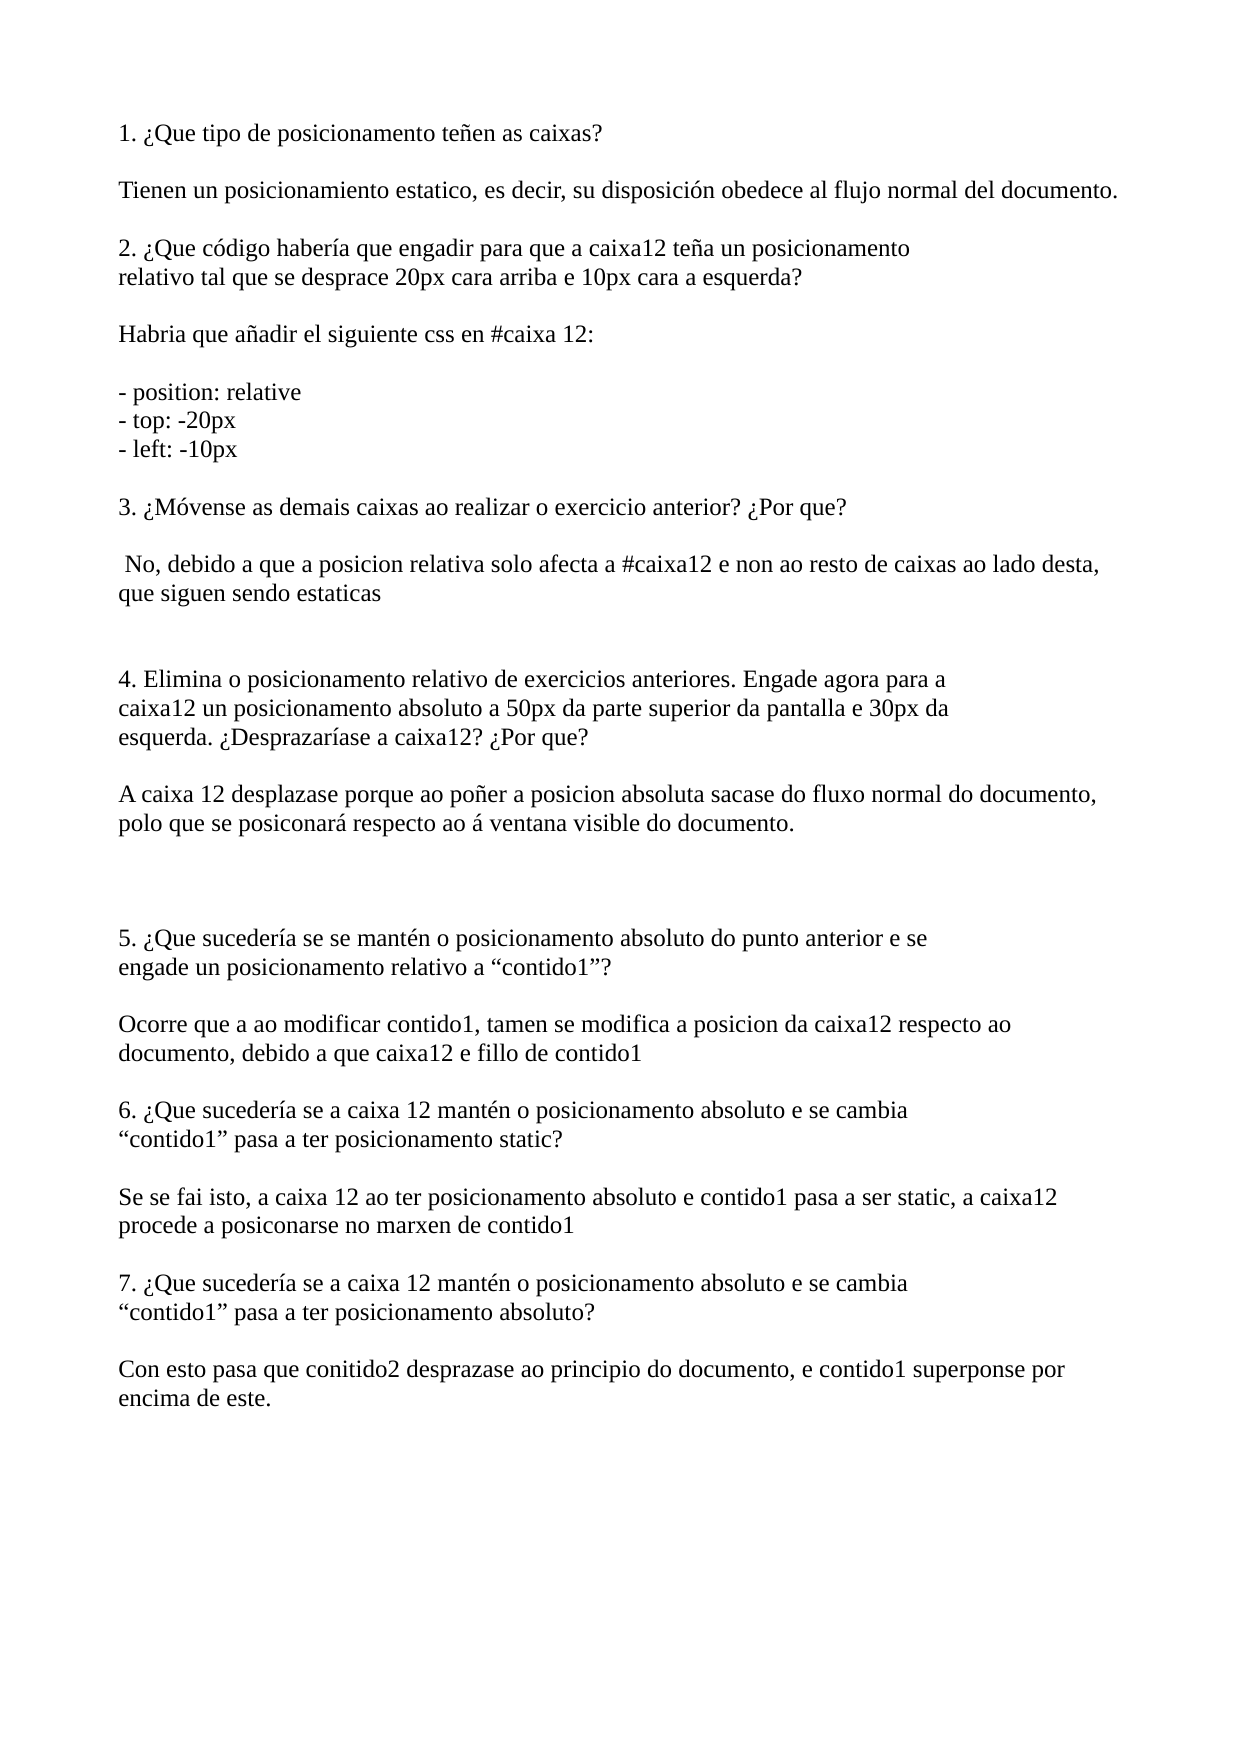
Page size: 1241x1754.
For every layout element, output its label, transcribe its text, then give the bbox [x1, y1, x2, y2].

text 5. ¿Que sucedería se se mantén o posicionamento absoluto do punto anterior e se [118, 923, 1122, 952]
text - left: -10px [118, 434, 1122, 463]
text Se se fai isto, a caixa 12 ao ter posicionamento absoluto e contido1 pasa a ser static, a caixa12 procede a posiconarse no marxen de contido1 [118, 1182, 1122, 1239]
text 1. ¿Que tipo de posicionamento teñen as caixas? [118, 118, 1122, 147]
text “contido1” pasa a ter posicionamento absoluto? [118, 1297, 1122, 1326]
text 4. Elimina o posicionamento relativo de exercicios anteriores. Engade agora para a [118, 664, 1122, 693]
text - position: relative [118, 377, 1122, 406]
text Tienen un posicionamiento estatico, es decir, su disposición obedece al flujo normal del documento. [118, 176, 1122, 204]
text No, debido a que a posicion relativa solo afecta a #caixa12 e non ao resto de caixas ao lado desta, que siguen sendo estaticas [118, 549, 1122, 607]
text 6. ¿Que sucedería se a caixa 12 mantén o posicionamento absoluto e se cambia [118, 1096, 1122, 1124]
text A caixa 12 desplazase porque ao poñer a posicion absoluta sacase do fluxo normal do documento, polo que se posiconará respecto ao á ventana visible do documento. [118, 779, 1122, 837]
text 7. ¿Que sucedería se a caixa 12 mantén o posicionamento absoluto e se cambia [118, 1268, 1122, 1297]
text Con esto pasa que conitido2 desprazase ao principio do documento, e contido1 superponse por encima de este. [118, 1354, 1122, 1412]
text Ocorre que a ao modificar contido1, tamen se modifica a posicion da caixa12 respecto ao documento, debido a que caixa12 e fillo de contido1 [118, 1009, 1122, 1067]
text Habria que añadir el siguiente css en #caixa 12: [118, 319, 1122, 348]
text relativo tal que se desprace 20px cara arriba e 10px cara a esquerda? [118, 262, 1122, 291]
text - top: -20px [118, 406, 1122, 434]
text esquerda. ¿Desprazaríase a caixa12? ¿Por que? [118, 722, 1122, 751]
text 3. ¿Móvense as demais caixas ao realizar o exercicio anterior? ¿Por que? [118, 492, 1122, 521]
text “contido1” pasa a ter posicionamento static? [118, 1124, 1122, 1153]
text caixa12 un posicionamento absoluto a 50px da parte superior da pantalla e 30px da [118, 693, 1122, 722]
text engade un posicionamento relativo a “contido1”? [118, 952, 1122, 981]
text 2. ¿Que código habería que engadir para que a caixa12 teña un posicionamento [118, 233, 1122, 262]
